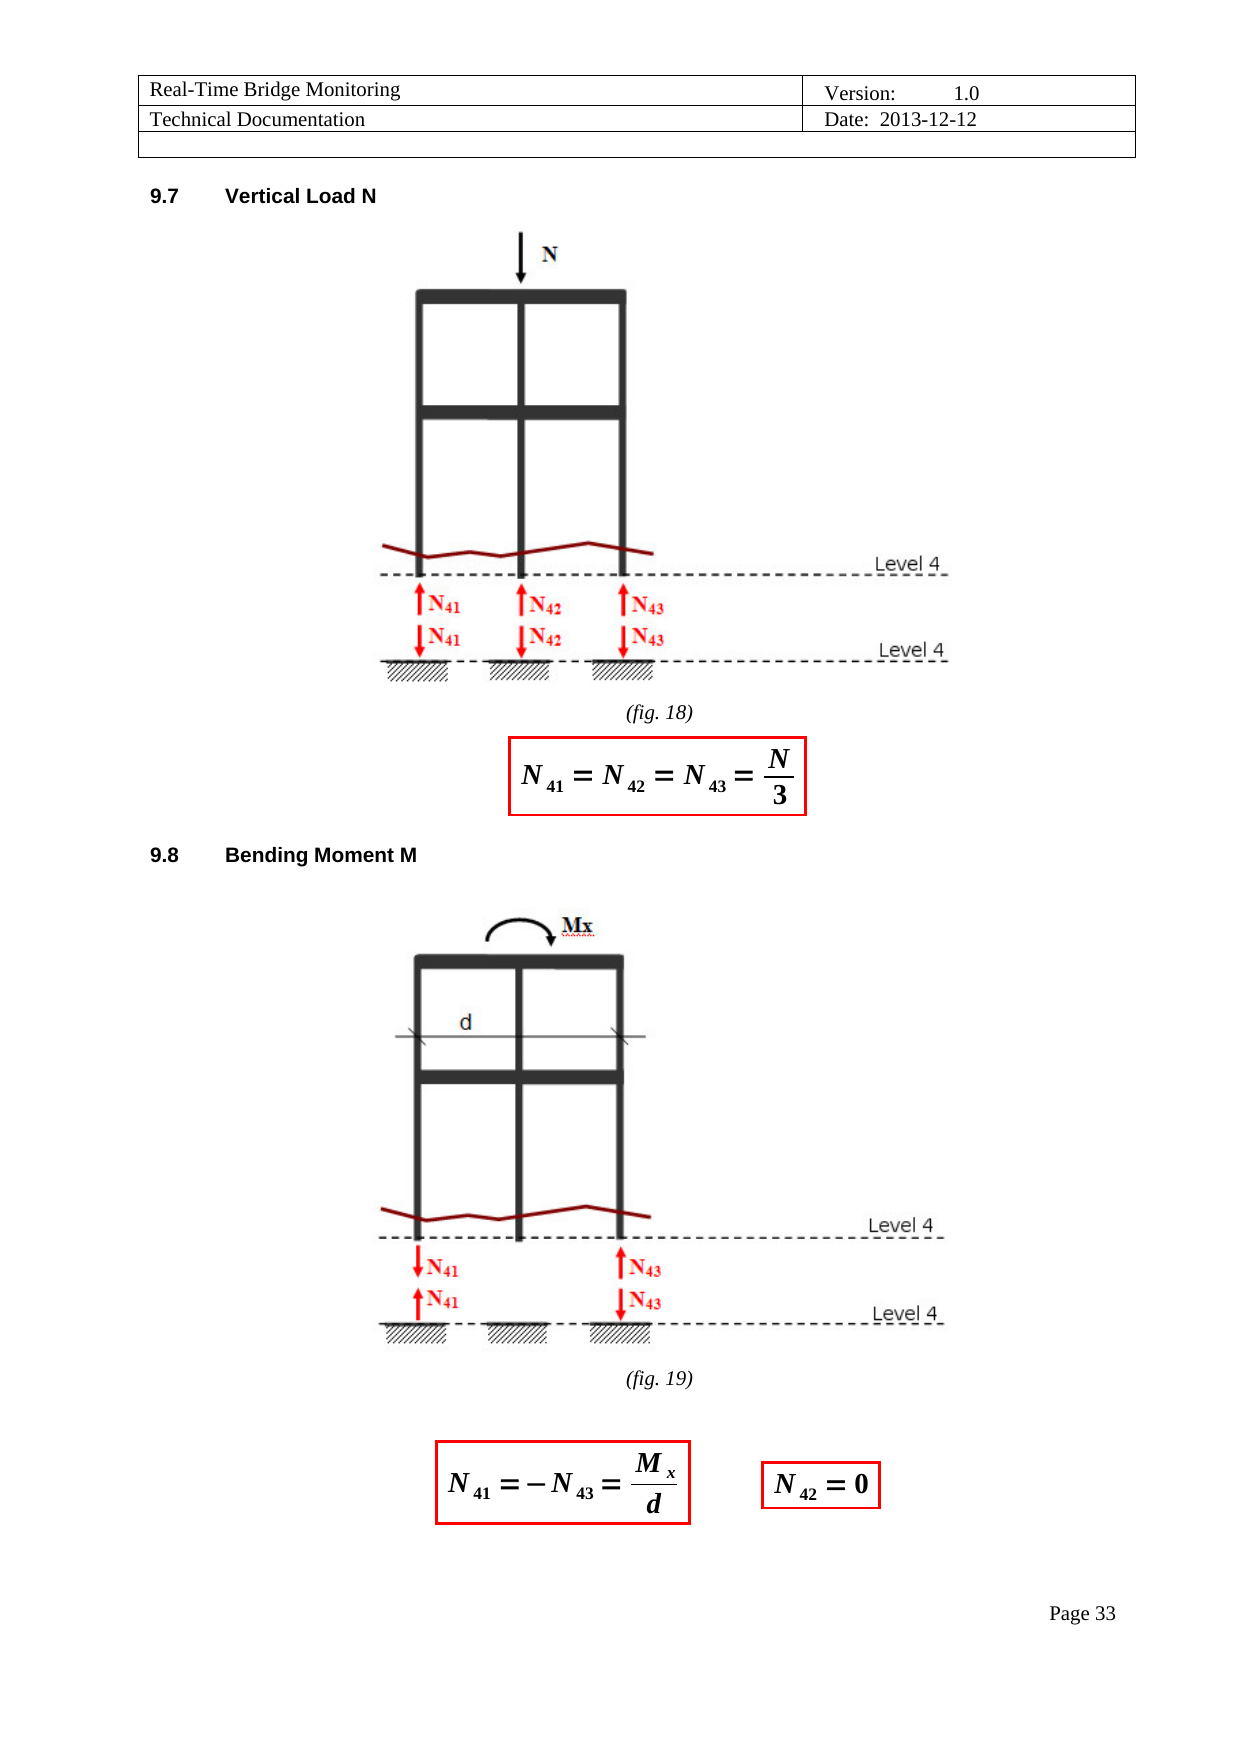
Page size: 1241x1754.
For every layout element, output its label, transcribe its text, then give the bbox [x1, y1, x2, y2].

picture [362, 214, 953, 687]
subtitle Vertical Load N [150, 183, 1090, 208]
text (fig. 18) [225, 699, 1090, 724]
picture [362, 897, 953, 1353]
subtitle Bending Moment M [150, 841, 1090, 866]
text (fig. 19) [225, 1365, 1090, 1390]
